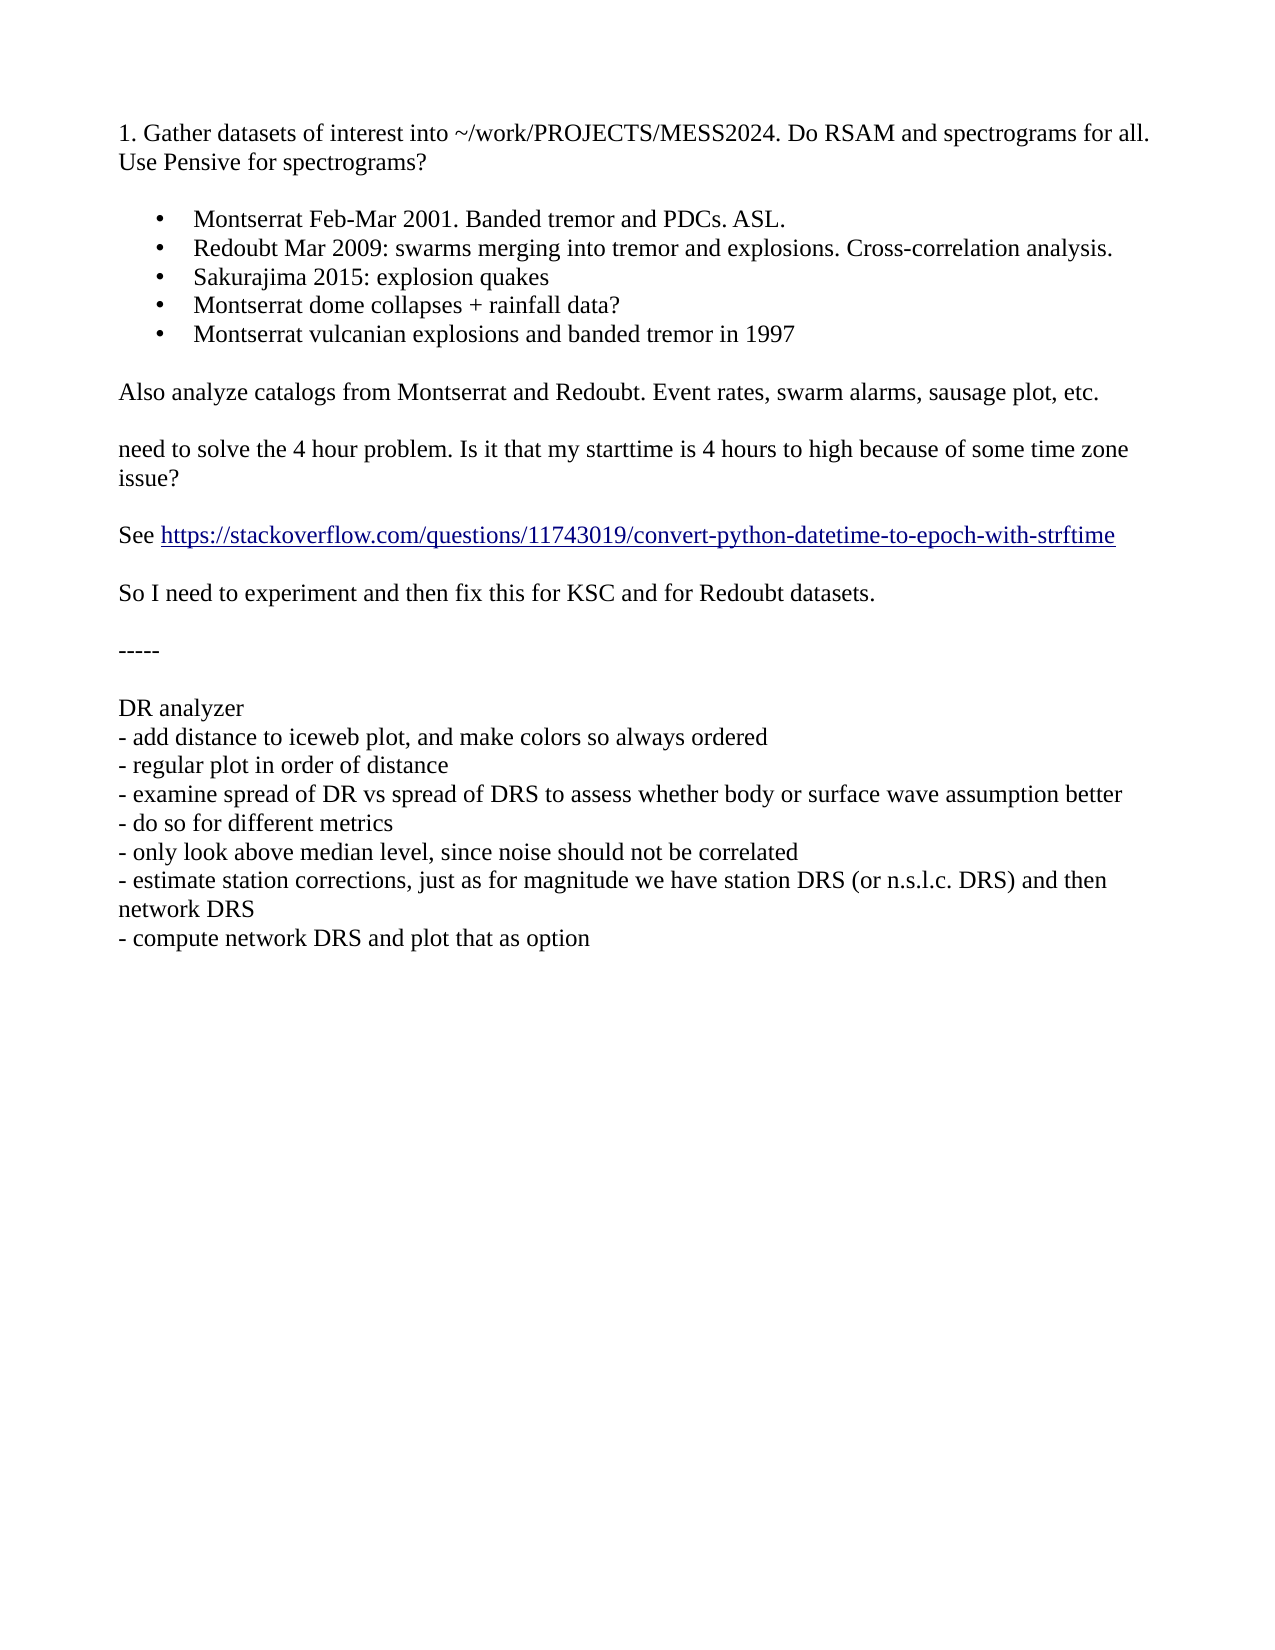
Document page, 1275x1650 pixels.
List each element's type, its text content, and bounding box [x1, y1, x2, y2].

text ----- [118, 636, 1157, 664]
text - regular plot in order of distance [118, 751, 1157, 779]
text Also analyze catalogs from Montserrat and Redoubt. Event rates, swarm alarms, sausage plot, etc. [118, 377, 1157, 406]
text - compute network DRS and plot that as option [118, 923, 1157, 952]
text DR analyzer [118, 693, 1157, 722]
text - only look above median level, since noise should not be correlated [118, 837, 1157, 866]
text - add distance to iceweb plot, and make colors so always ordered [118, 722, 1157, 751]
text See https://stackoverflow.com/questions/11743019/convert-python-datetime-to-epoch-with-strftime [118, 521, 1157, 549]
text - do so for different metrics [118, 808, 1157, 837]
text need to solve the 4 hour problem. Is it that my starttime is 4 hours to high because of some time zone issue? [118, 434, 1157, 492]
text So I need to experiment and then fix this for KSC and for Redoubt datasets. [118, 578, 1157, 607]
text - estimate station corrections, just as for magnitude we have station DRS (or n.s.l.c. DRS) and then network DRS [118, 866, 1157, 923]
list Montserrat vulcanian explosions and banded tremor in 1997 [156, 319, 1157, 348]
text - examine spread of DR vs spread of DRS to assess whether body or surface wave assumption better [118, 779, 1157, 808]
text 1. Gather datasets of interest into ~/work/PROJECTS/MESS2024. Do RSAM and spectrograms for all. Use Pensive for spectrograms? [118, 118, 1157, 176]
list Montserrat Feb-Mar 2001. Banded tremor and PDCs. ASL. [156, 204, 1157, 233]
list Sakurajima 2015: explosion quakes [156, 262, 1157, 291]
list Montserrat dome collapses + rainfall data? [156, 291, 1157, 319]
list Redoubt Mar 2009: swarms merging into tremor and explosions. Cross-correlation analysis. [156, 233, 1157, 262]
